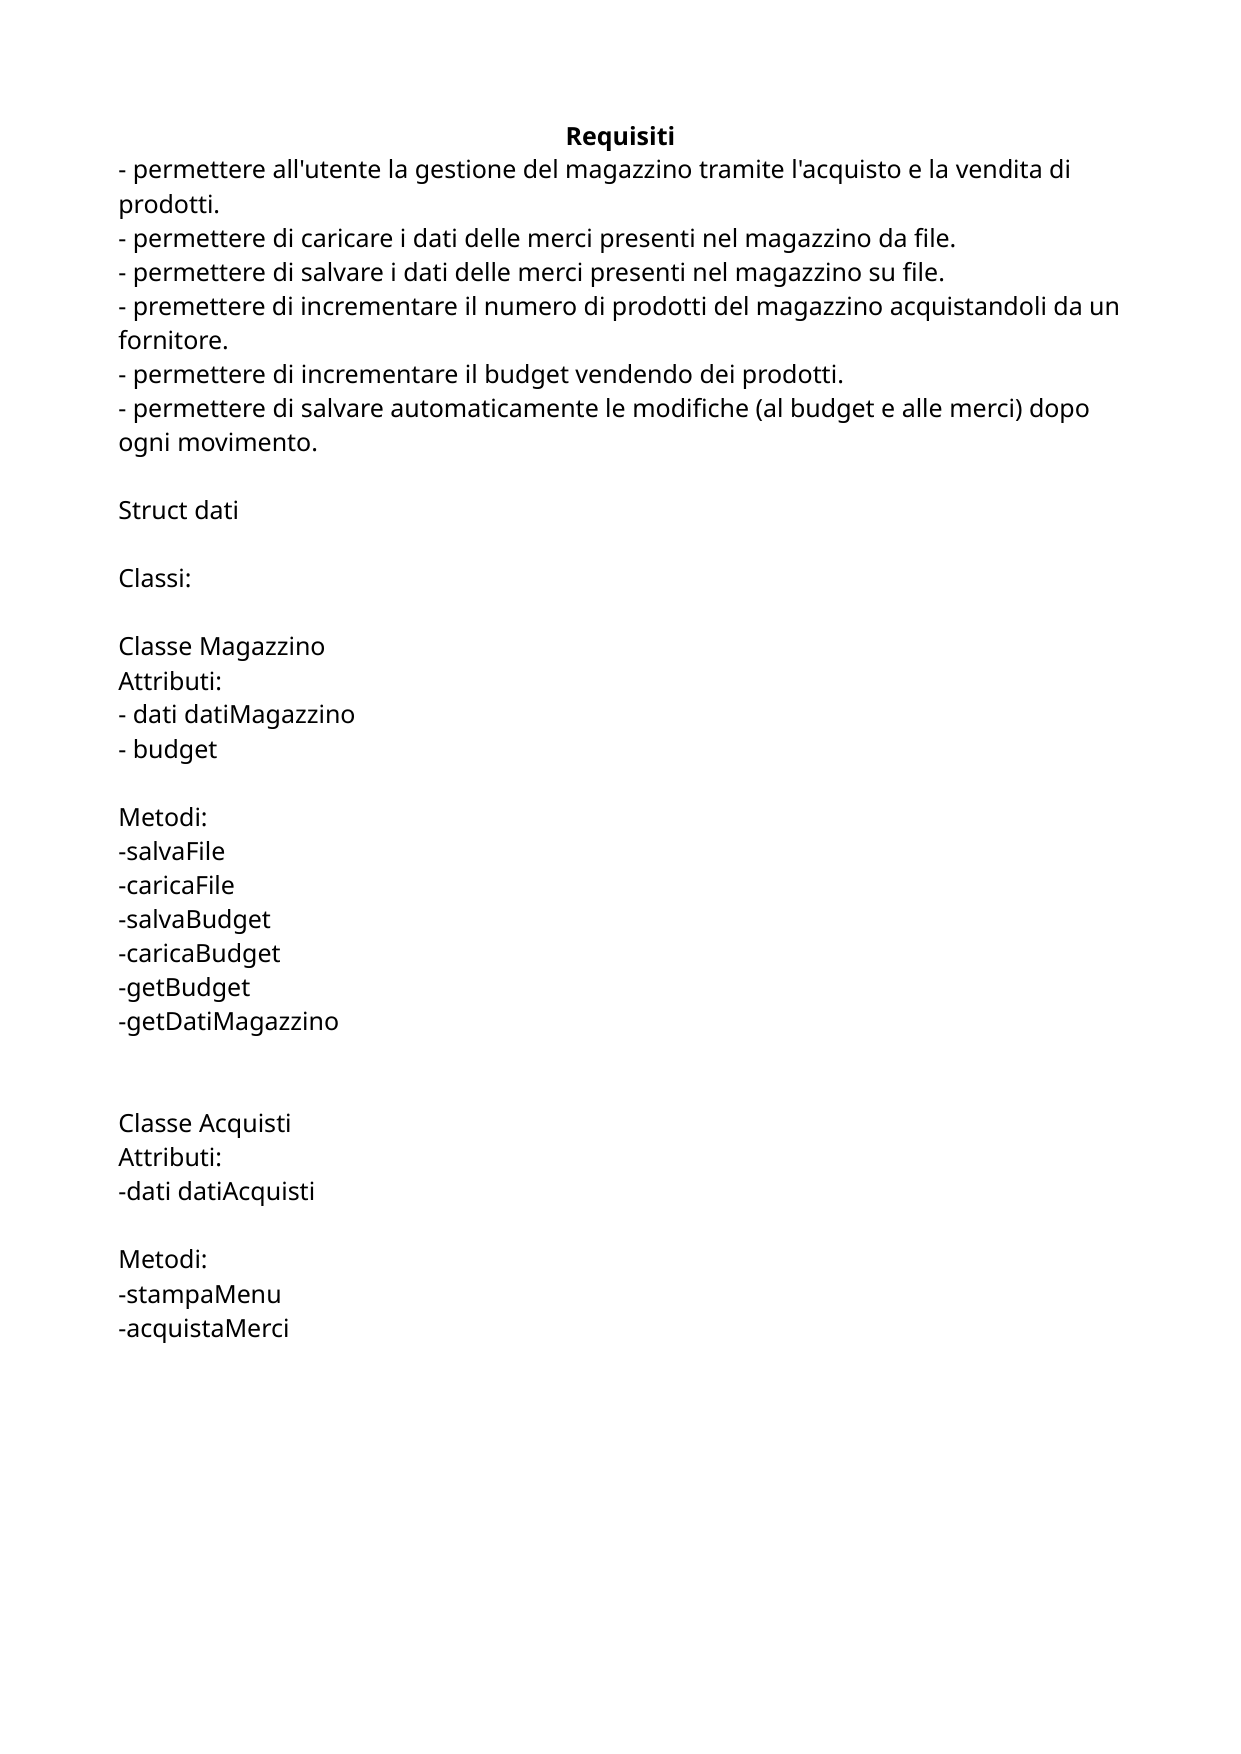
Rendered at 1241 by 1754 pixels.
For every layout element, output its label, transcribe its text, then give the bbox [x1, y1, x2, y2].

text Struct dati [118, 493, 1122, 527]
text - dati datiMagazzino [118, 697, 1122, 731]
text Attributi: [118, 1140, 1122, 1174]
text -salvaBudget [118, 902, 1122, 936]
text - premettere di incrementare il numero di prodotti del magazzino acquistandoli da un fornitore. [118, 288, 1122, 357]
text - permettere di salvare automaticamente le modifiche (al budget e alle merci) dopo ogni movimento. [118, 391, 1122, 459]
text -acquistaMerci [118, 1310, 1122, 1344]
text - permettere all'utente la gestione del magazzino tramite l'acquisto e la vendita di prodotti. [118, 152, 1122, 220]
text Attributi: [118, 663, 1122, 697]
text -dati datiAcquisti [118, 1174, 1122, 1208]
text -getBudget [118, 970, 1122, 1004]
text Requisiti [118, 118, 1122, 152]
text Classe Acquisti [118, 1106, 1122, 1140]
text Classi: [118, 561, 1122, 595]
text Metodi: [118, 799, 1122, 833]
text -caricaFile [118, 867, 1122, 902]
text Metodi: [118, 1242, 1122, 1276]
text -caricaBudget [118, 936, 1122, 970]
text -stampaMenu [118, 1276, 1122, 1310]
text - budget [118, 731, 1122, 765]
text - permettere di caricare i dati delle merci presenti nel magazzino da file. [118, 220, 1122, 254]
text - permettere di salvare i dati delle merci presenti nel magazzino su file. [118, 254, 1122, 288]
text - permettere di incrementare il budget vendendo dei prodotti. [118, 357, 1122, 391]
text -salvaFile [118, 833, 1122, 867]
text Classe Magazzino [118, 629, 1122, 663]
text -getDatiMagazzino [118, 1004, 1122, 1038]
